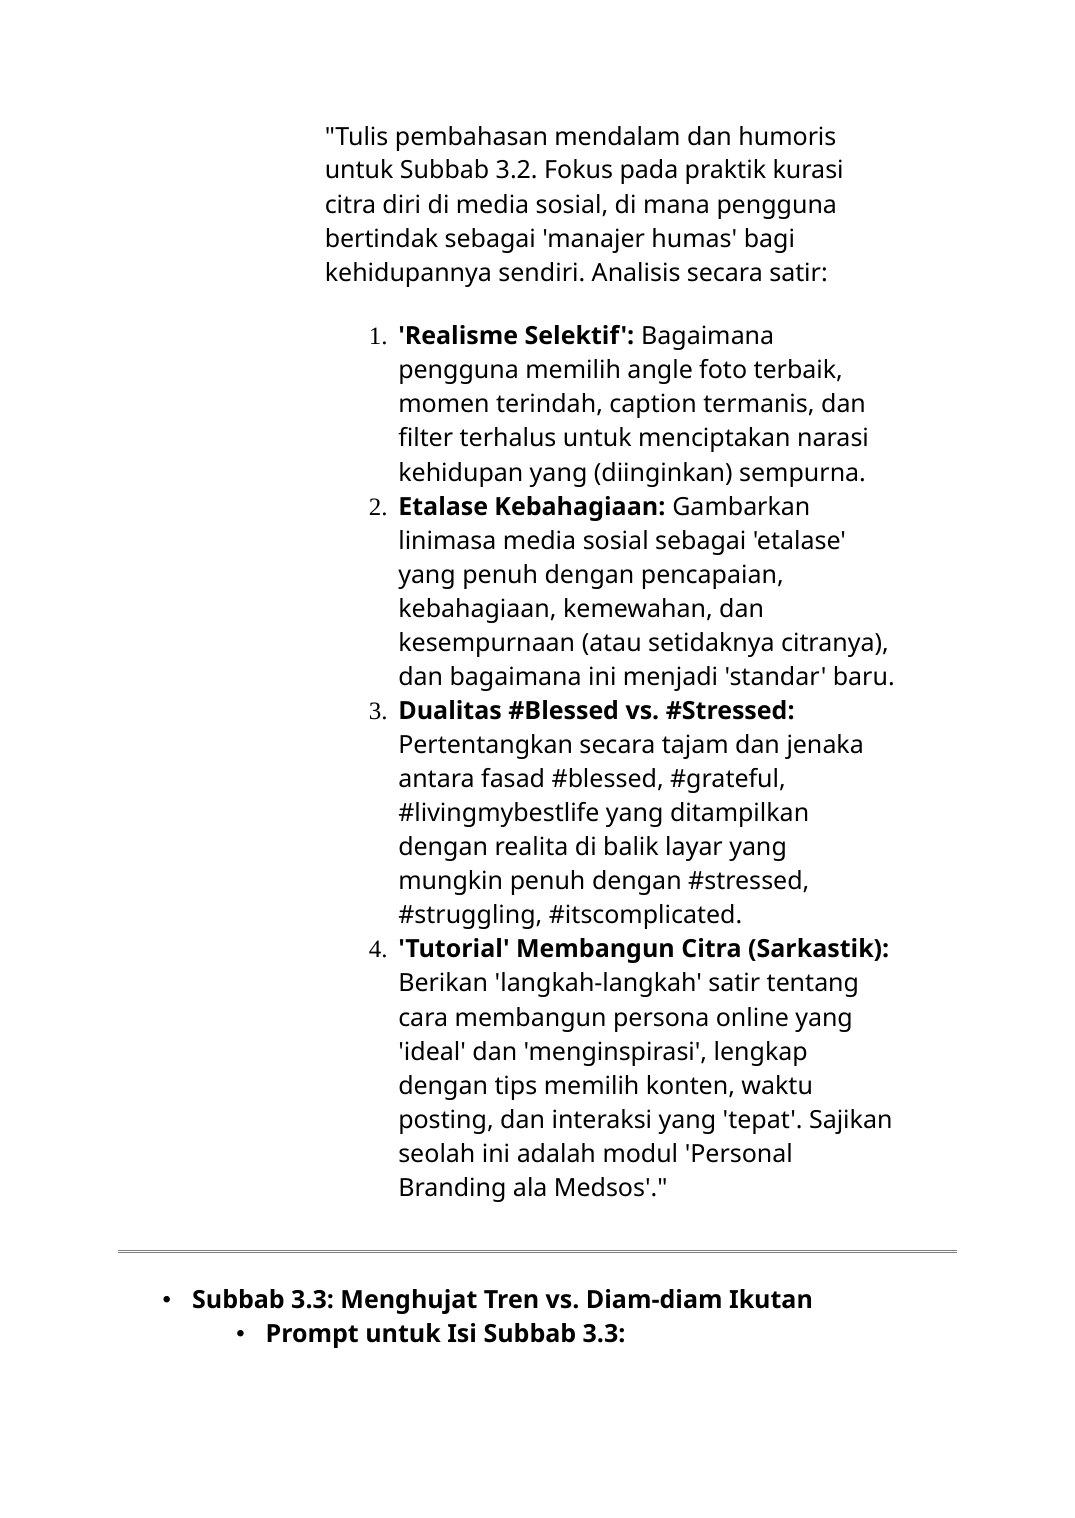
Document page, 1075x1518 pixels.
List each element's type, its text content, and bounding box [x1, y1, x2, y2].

list Dualitas #Blessed vs. #Stressed: Pertentangkan secara tajam dan jenaka antara fasad #blessed, #grateful, #livingmybestlife yang ditampilkan dengan realita di balik layar yang mungkin penuh dengan #stressed, #struggling, #itscomplicated. [369, 693, 898, 931]
list 'Realisme Selektif': Bagaimana pengguna memilih angle foto terbaik, momen terindah, caption termanis, dan filter terhalus untuk menciptakan narasi kehidupan yang (diinginkan) sempurna. [369, 318, 898, 488]
list Etalase Kebahagiaan: Gambarkan linimasa media sosial sebagai 'etalase' yang penuh dengan pencapaian, kebahagiaan, kemewahan, dan kesempurnaan (atau setidaknya citranya), dan bagaimana ini menjadi 'standar' baru. [369, 488, 898, 693]
list 'Tutorial' Membangun Citra (Sarkastik): Berikan 'langkah-langkah' satir tentang cara membangun persona online yang 'ideal' dan 'menginspirasi', lengkap dengan tips memilih konten, waktu posting, dan interaksi yang 'tepat'. Sajikan seolah ini adalah modul 'Personal Branding ala Medsos'." [369, 931, 898, 1203]
list Prompt untuk Isi Subbab 3.3: [236, 1316, 957, 1350]
list "Tulis pembahasan mendalam dan humoris untuk Subbab 3.2. Fokus pada praktik kurasi citra diri di media sosial, di mana pengguna bertindak sebagai 'manajer humas' bagi kehidupannya sendiri. Analisis secara satir: [295, 118, 898, 288]
list Subbab 3.3: Menghujat Tren vs. Diam-diam Ikutan [162, 1282, 957, 1316]
